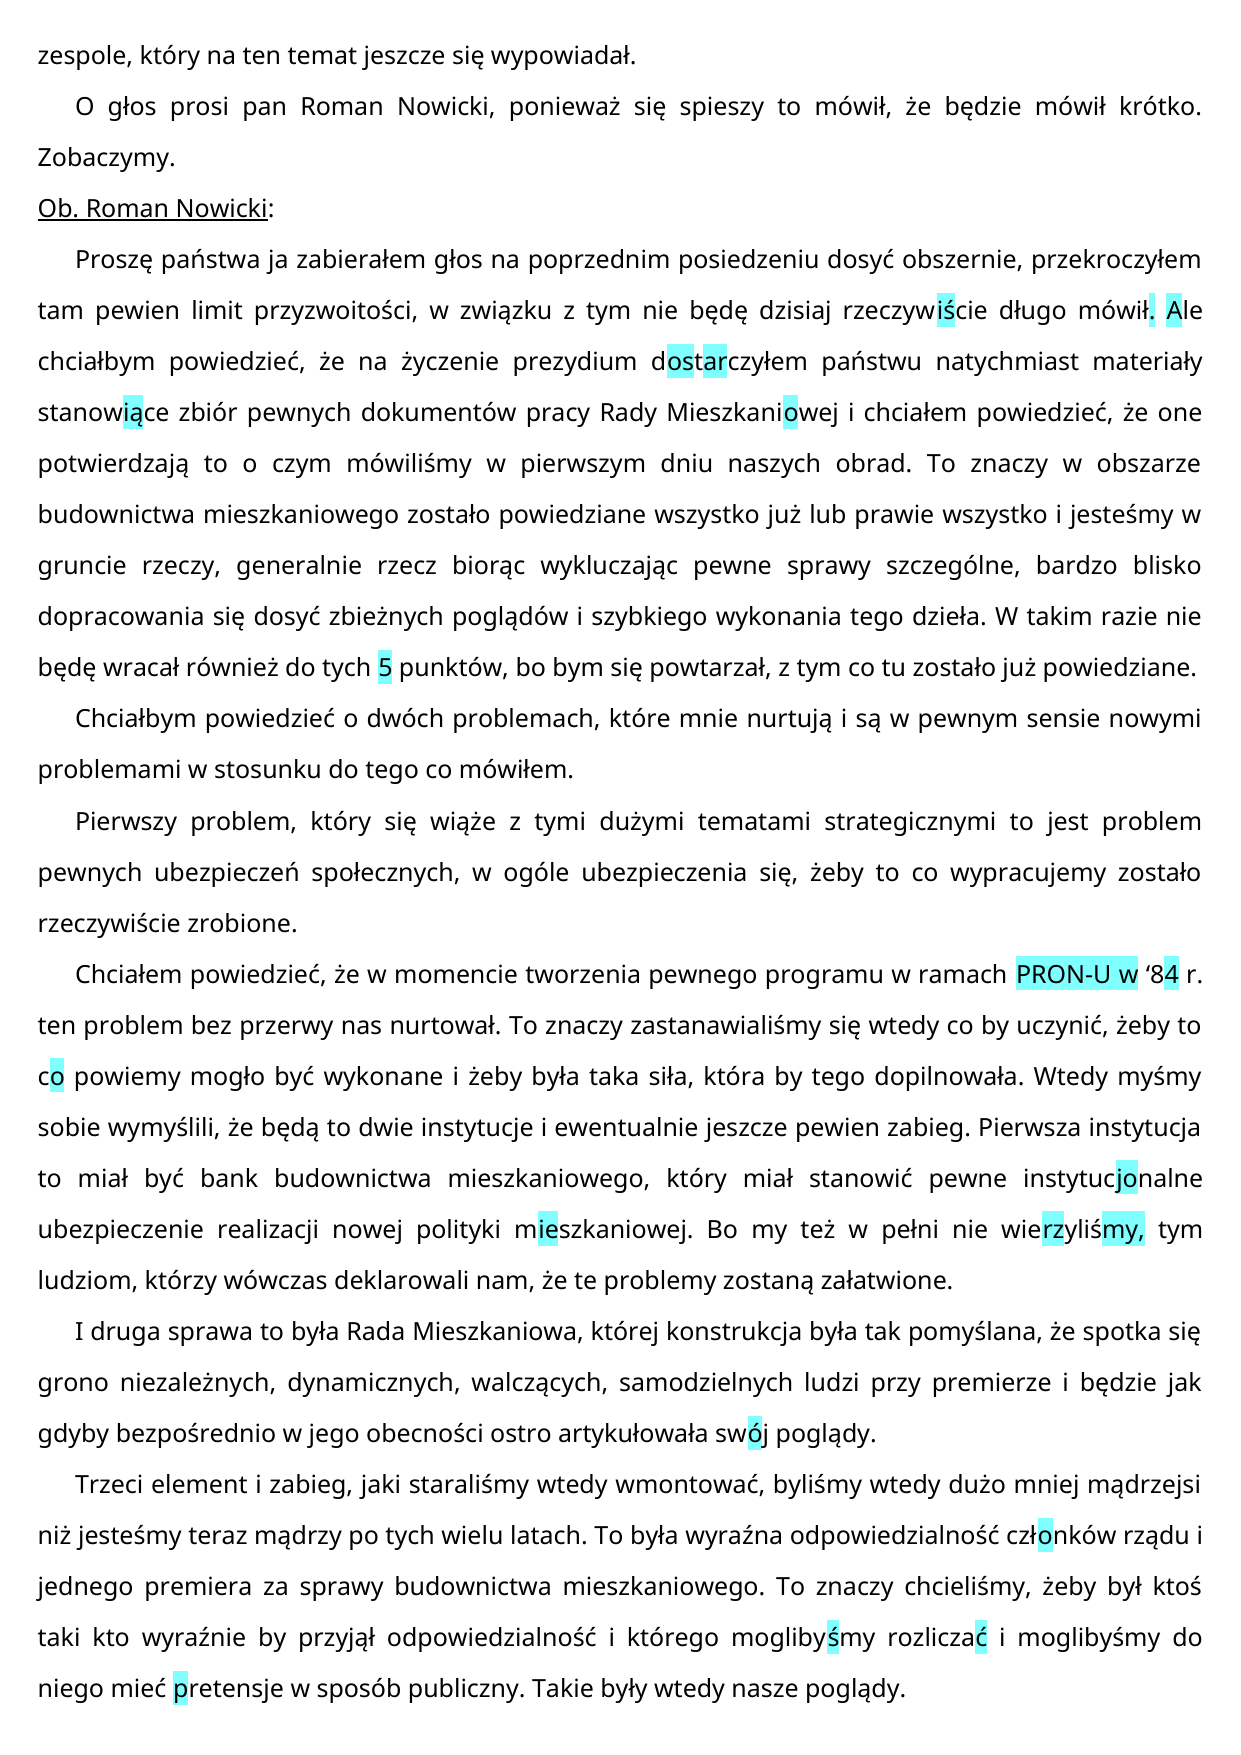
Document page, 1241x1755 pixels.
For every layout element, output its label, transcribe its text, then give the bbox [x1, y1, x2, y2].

text Ob. Roman Nowicki: [37, 191, 1203, 225]
text O głos prosi pan Roman Nowicki, ponieważ się spieszy to mówił, że będzie mówił krótko. Zobaczymy. [37, 88, 1203, 174]
text Pierwszy problem, który się wiąże z tymi dużymi tematami strategicznymi to jest problem pewnych ubezpieczeń społecznych, w ogóle ubezpieczenia się, żeby to co wypracujemy zostało rzeczywiście zrobione. [37, 803, 1203, 939]
text Trzeci element i zabieg, jaki staraliśmy wtedy wmontować, byliśmy wtedy dużo mniej mądrzejsi niż jesteśmy teraz mądrzy po tych wielu latach. To była wyraźna odpowiedzialność członków rządu i jednego premiera za sprawy budownictwa mieszkaniowego. To znaczy chcieliśmy, żeby był ktoś taki kto wyraźnie by przyjął odpowiedzialność i którego moglibyśmy rozliczać i moglibyśmy do niego mieć pretensje w sposób publiczny. Takie były wtedy nasze poglądy. [37, 1467, 1203, 1705]
text Chciałbym powiedzieć o dwóch problemach, które mnie nurtują i są w pewnym sensie nowymi problemami w stosunku do tego co mówiłem. [37, 701, 1203, 786]
text Chciałem powiedzieć, że w momencie tworzenia pewnego programu w ramach PRON-U w ‘84 r. ten problem bez przerwy nas nurtował. To znaczy zastanawialiśmy się wtedy co by uczynić, żeby to co powiemy mogło być wykonane i żeby była taka siła, która by tego dopilnowała. Wtedy myśmy sobie wymyślili, że będą to dwie instytucje i ewentualnie jeszcze pewien zabieg. Pierwsza instytucja to miał być bank budownictwa mieszkaniowego, który miał stanowić pewne instytucjonalne ubezpieczenie realizacji nowej polityki mieszkaniowej. Bo my też w pełni nie wierzyliśmy, tym ludziom, którzy wówczas deklarowali nam, że te problemy zostaną załatwione. [37, 956, 1203, 1297]
text I druga sprawa to była Rada Mieszkaniowa, której konstrukcja była tak pomyślana, że spotka się grono niezależnych, dynamicznych, walczących, samodzielnych ludzi przy premierze i będzie jak gdyby bezpośrednio w jego obecności ostro artykułowała swój poglądy. [37, 1313, 1203, 1450]
text Proszę państwa ja zabierałem głos na poprzednim posiedzeniu dosyć obszernie, przekroczyłem tam pewien limit przyzwoitości, w związku z tym nie będę dzisiaj rzeczywiście długo mówił. Ale chciałbym powiedzieć, że na życzenie prezydium dostarczyłem państwu natychmiast materiały stanowiące zbiór pewnych dokumentów pracy Rady Mieszkaniowej i chciałem powiedzieć, że one potwierdzają to o czym mówiliśmy w pierwszym dniu naszych obrad. To znaczy w obszarze budownictwa mieszkaniowego zostało powiedziane wszystko już lub prawie wszystko i jesteśmy w gruncie rzeczy, generalnie rzecz biorąc wykluczając pewne sprawy szczególne, bardzo blisko dopracowania się dosyć zbieżnych poglądów i szybkiego wykonania tego dzieła. W takim razie nie będę wracał również do tych 5 punktów, bo bym się powtarzał, z tym co tu zostało już powiedziane. [37, 242, 1203, 684]
text zespole, który na ten temat jeszcze się wypowiadał. [37, 37, 1203, 72]
